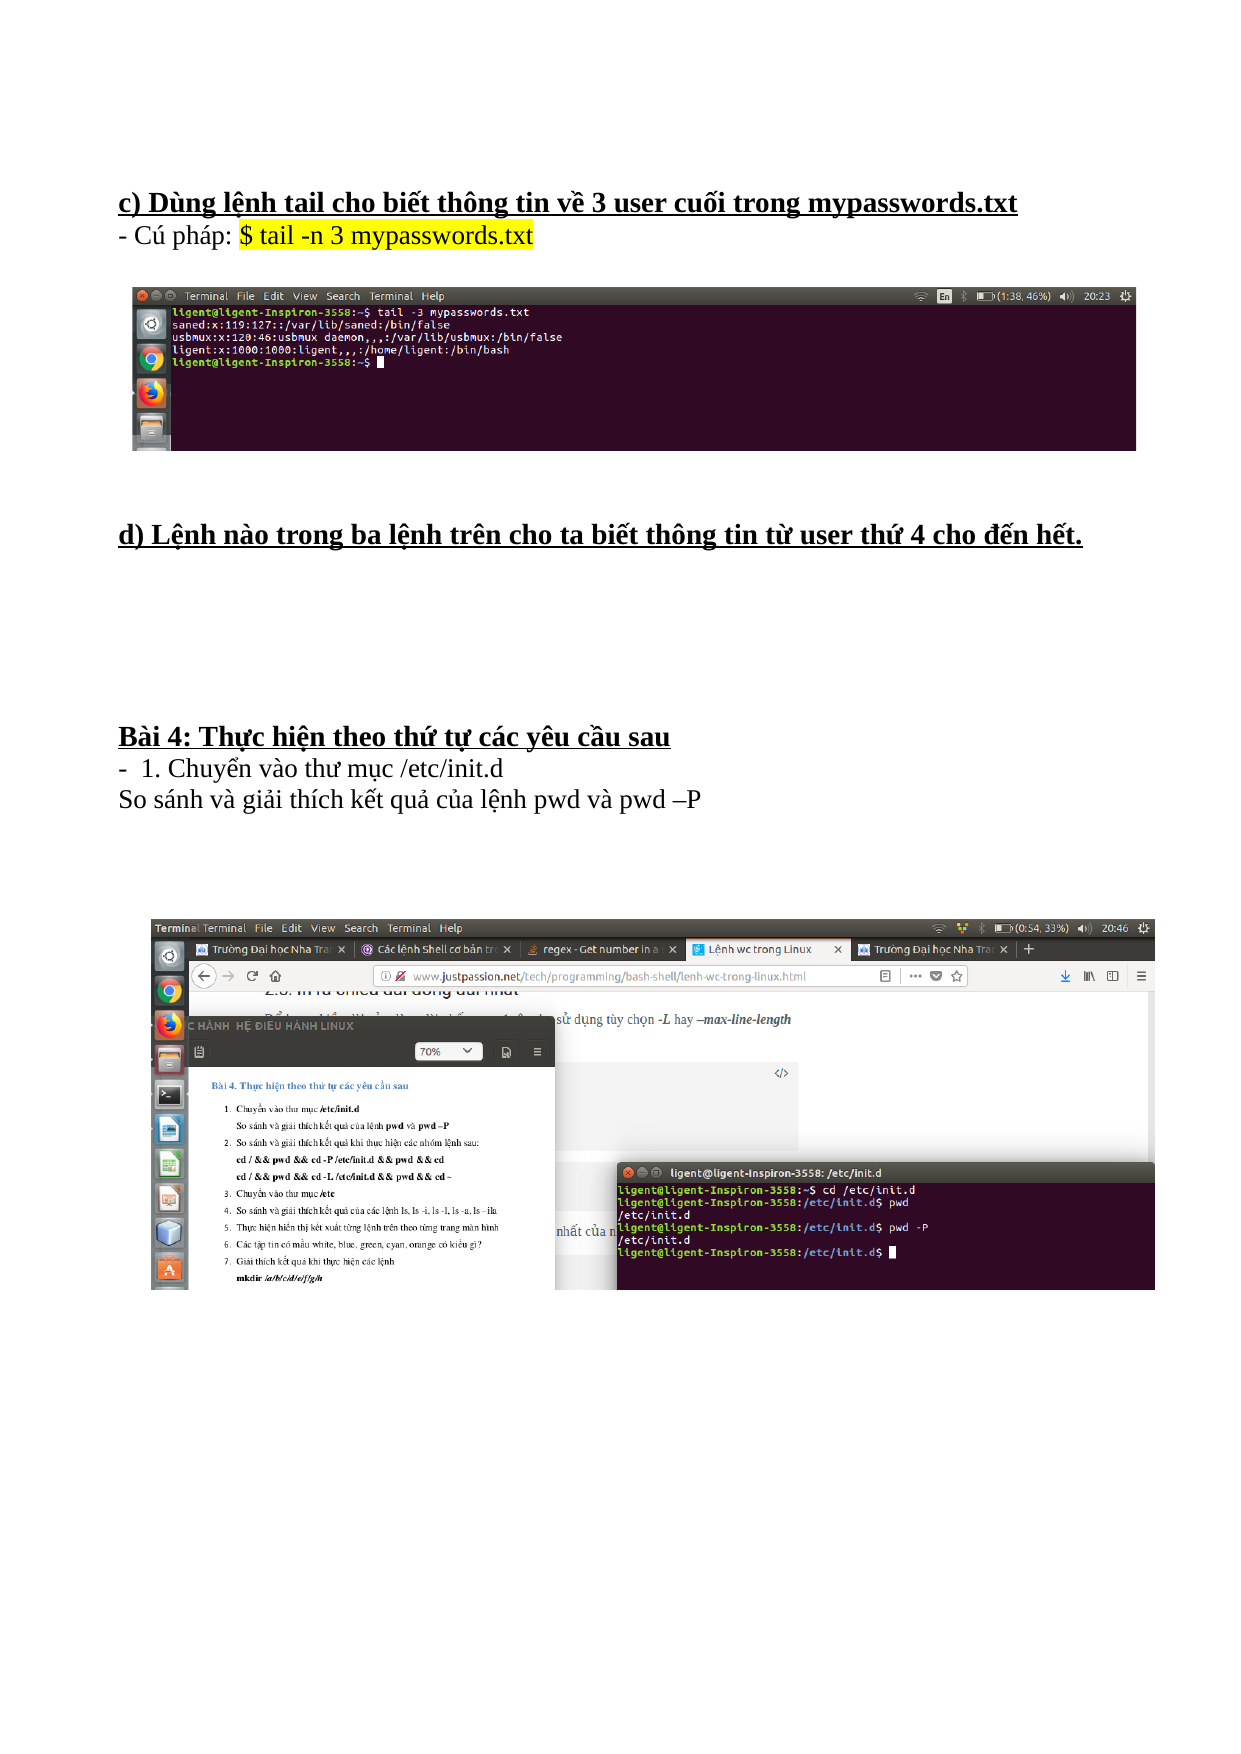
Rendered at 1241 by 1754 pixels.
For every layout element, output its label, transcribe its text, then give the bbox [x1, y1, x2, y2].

picture [151, 919, 1155, 1290]
text d) Lệnh nào trong ba lệnh trên cho ta biết thông tin từ user thứ 4 cho đến hết. [118, 517, 1122, 551]
text - Cú pháp: $ tail -n 3 mypasswords.txt [118, 219, 1122, 250]
text So sánh và giải thích kết quả của lệnh pwd và pwd –P [118, 783, 1122, 814]
text Bài 4: Thực hiện theo thứ tự các yêu cầu sau [118, 719, 1122, 752]
text c) Dùng lệnh tail cho biết thông tin về 3 user cuối trong mypasswords.txt [118, 185, 1122, 219]
text - 1. Chuyển vào thư mục /etc/init.d [118, 752, 1122, 783]
